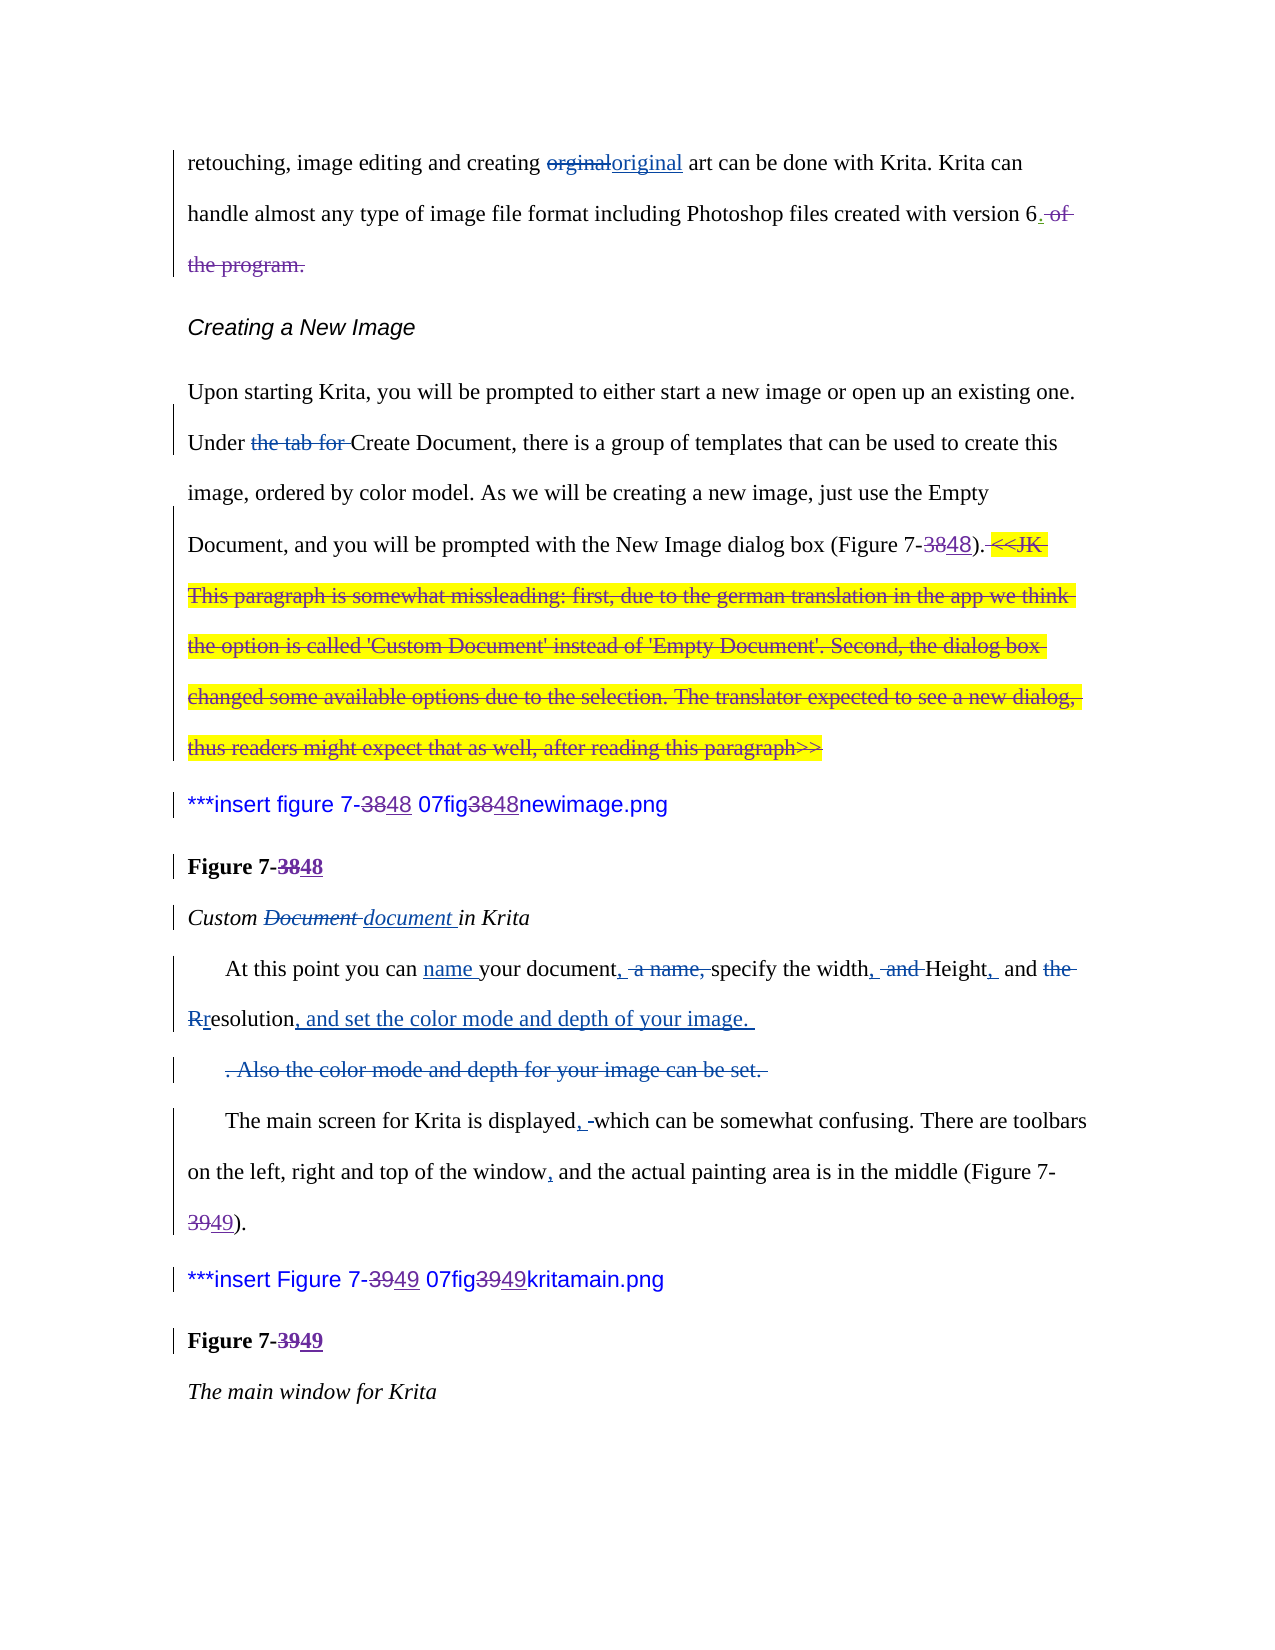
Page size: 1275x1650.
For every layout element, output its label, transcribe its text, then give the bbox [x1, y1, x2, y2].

text The main window for Krita [187, 1379, 1087, 1405]
text At this point you can name your document, specify the width, Height, and resolution, and set the color mode and depth of your image. [187, 956, 1087, 1032]
text Upon starting Krita, you will be prompted to either start a new image or open up an existing one. Under Create Document, there is a group of templates that can be used to create this image, ordered by color model. As we will be creating a new image, just use the Empty Document, and you will be prompted with the New Image dialog box (Figure 7-48). [187, 379, 1087, 761]
text ***insert figure 7-48 07fig48newimage.png [187, 792, 1087, 818]
text Figure 7-48 [187, 854, 1087, 879]
text The main screen for Krita is displayed, which can be somewhat confusing. There are toolbars on the left, right and top of the window, and the actual painting area is in the middle (Figure 7-49). [187, 1108, 1087, 1235]
text Figure 7-49 [187, 1328, 1087, 1354]
text Creating a New Image [187, 315, 1087, 341]
text Custom document in Krita [187, 905, 1087, 930]
text Kubuntu comes with a great program to help edit and create photos or drawings. Krita, which can be found under the Graphics section of the K menu or launched from Katapult by typing Krita, is a fully functional graphics program. Everything including photo retouching, image editing and creating original art can be done with Krita. Krita can handle almost any type of image file format including Photoshop files created with version 6. [187, 150, 1087, 277]
text ***insert Figure 7-49 07fig49kritamain.png [187, 1267, 1087, 1292]
